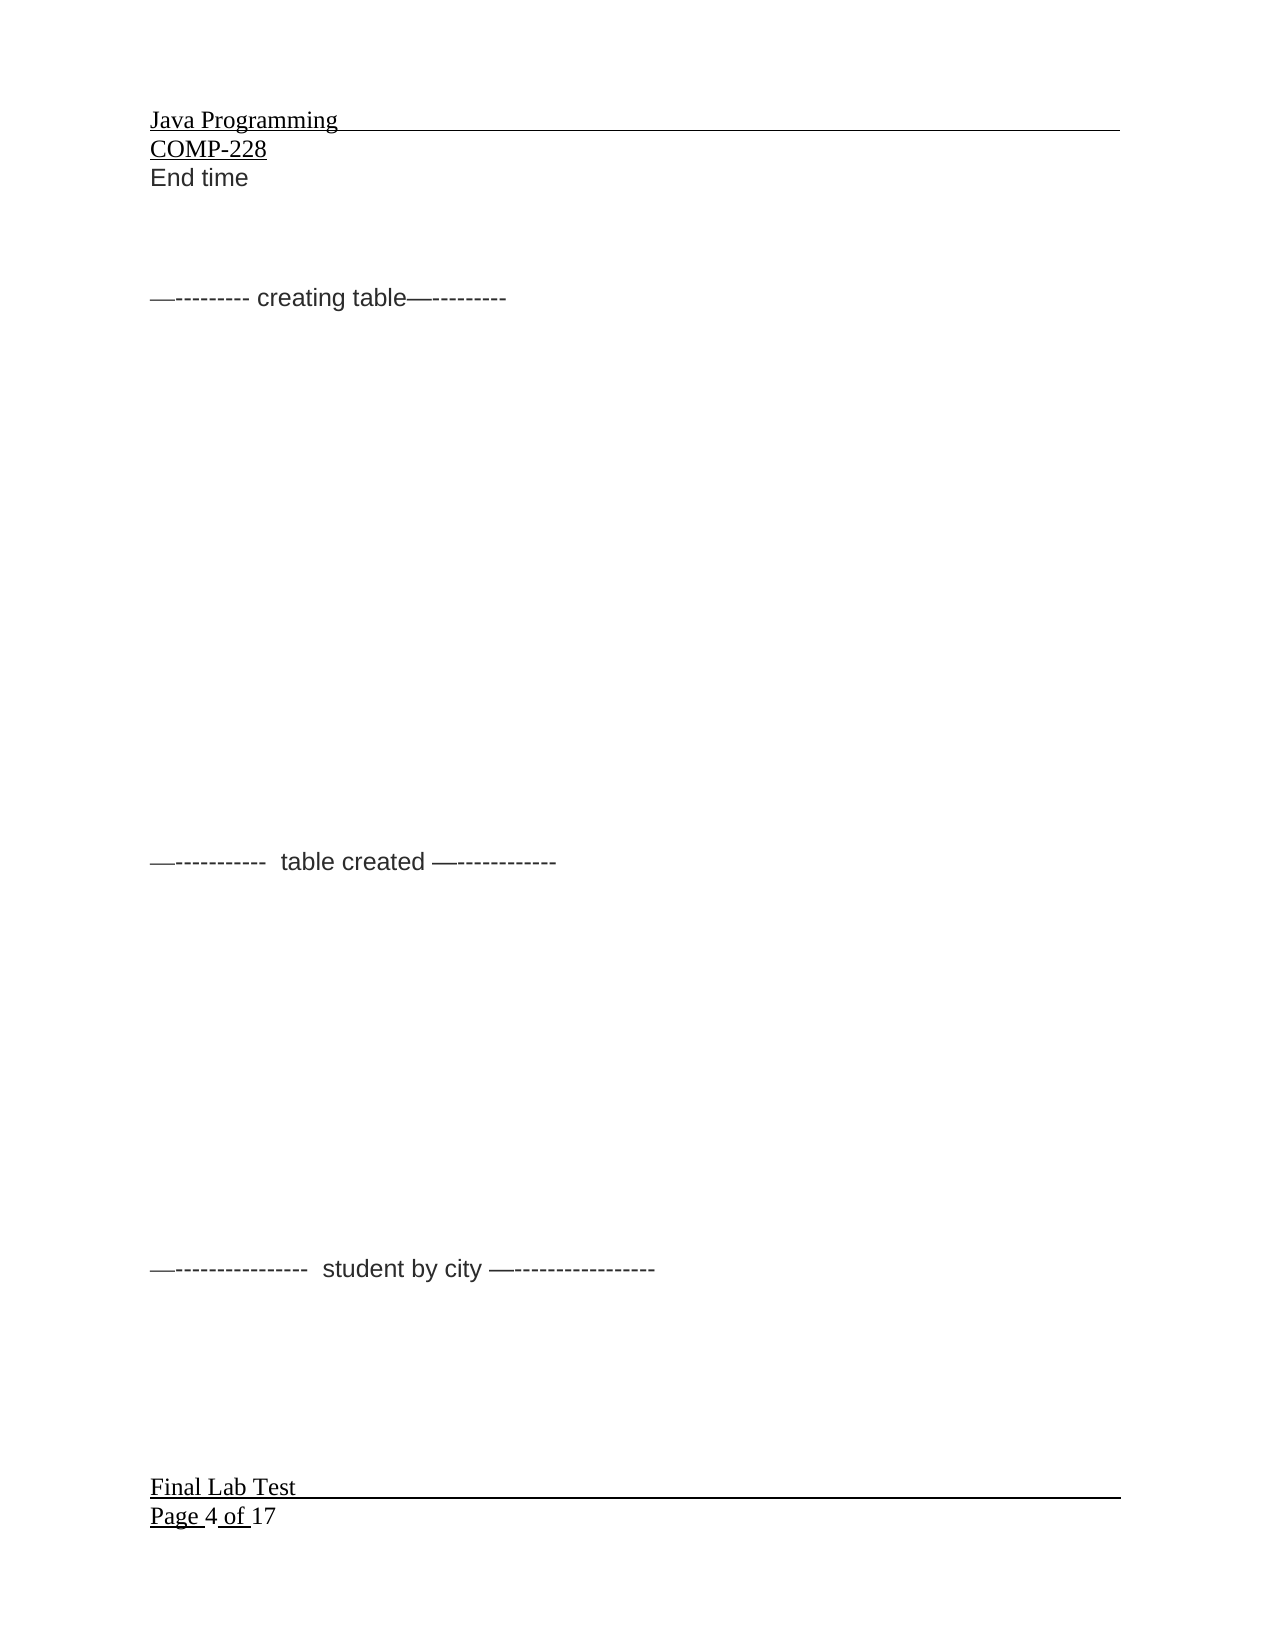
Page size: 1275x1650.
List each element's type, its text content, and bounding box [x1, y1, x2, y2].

text End time [150, 162, 1125, 191]
text —----------- table created —------------ [150, 847, 1125, 876]
text —--------- creating table—--------- [150, 283, 1125, 312]
text —---------------- student by city —----------------- [150, 1254, 1125, 1283]
